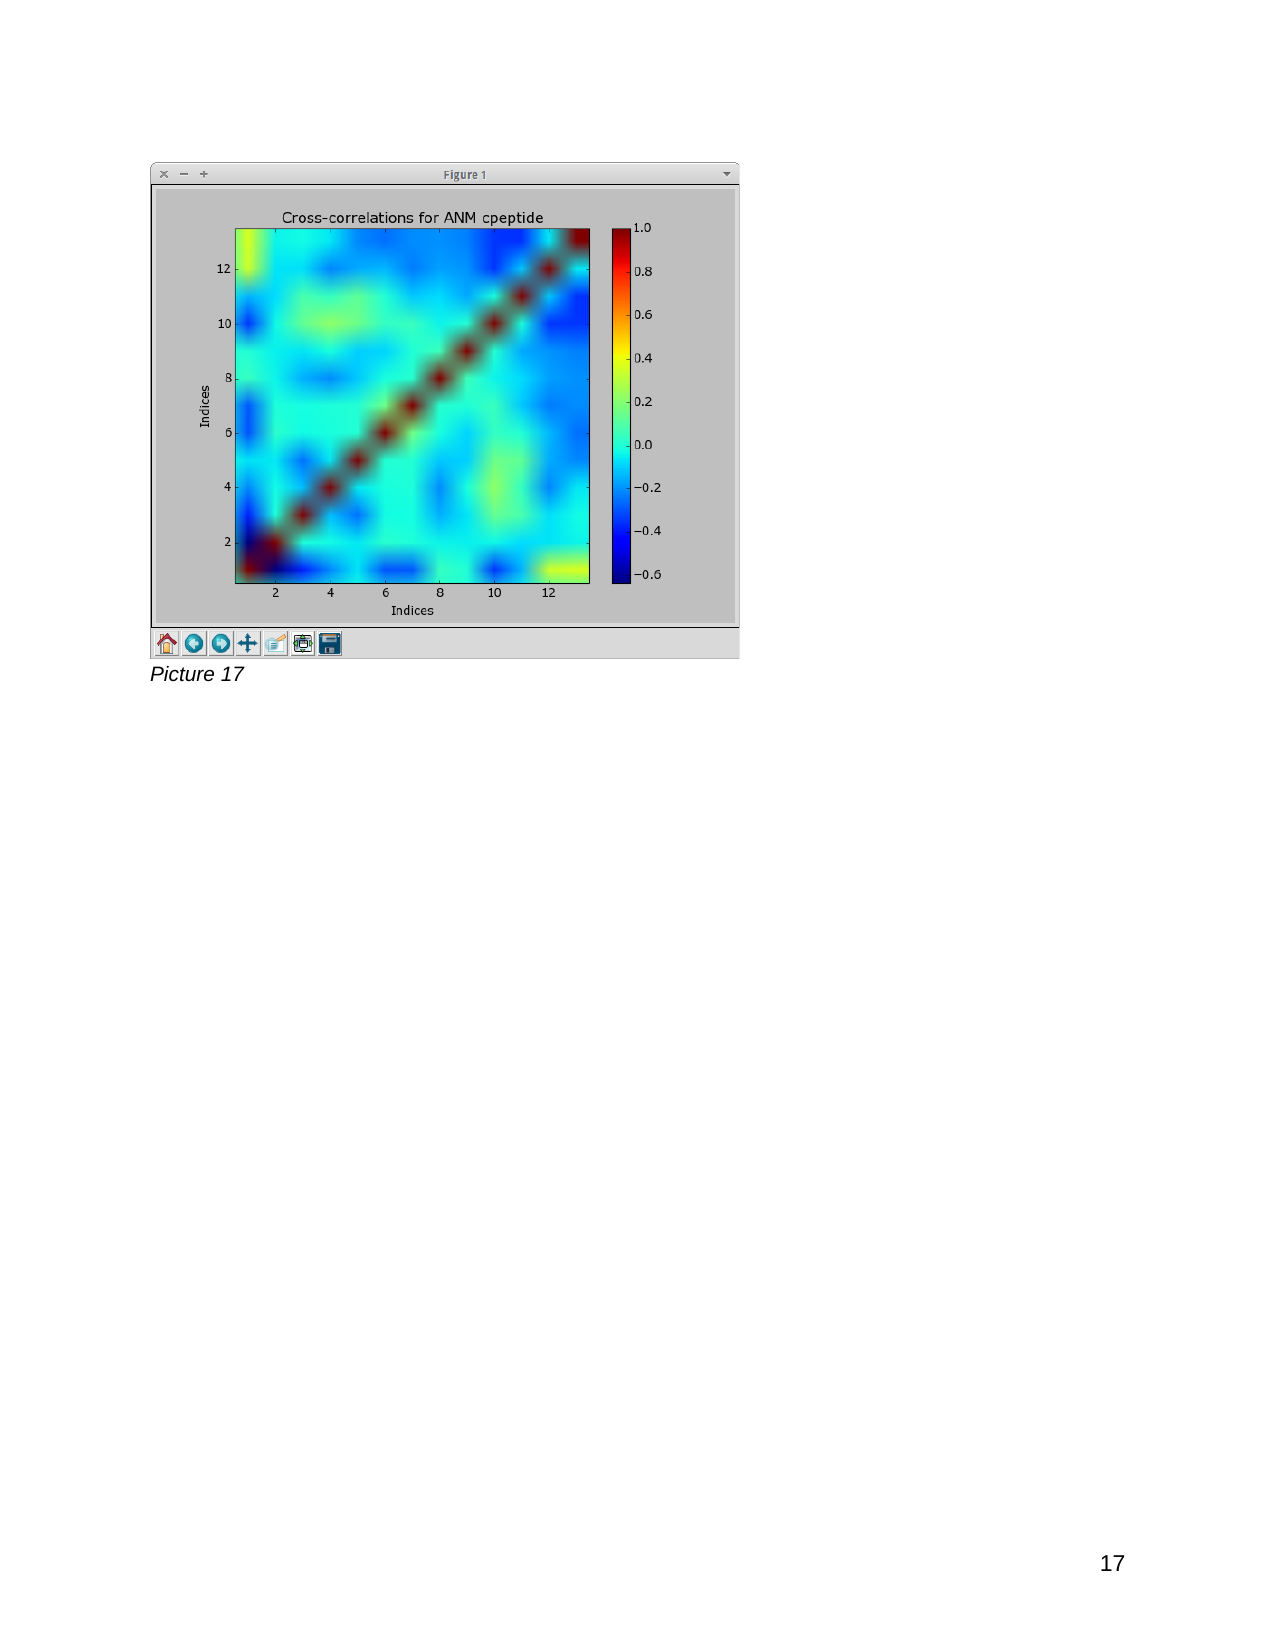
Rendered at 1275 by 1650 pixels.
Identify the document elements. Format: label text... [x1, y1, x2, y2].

text Picture 17 [150, 659, 739, 685]
picture [150, 162, 740, 659]
